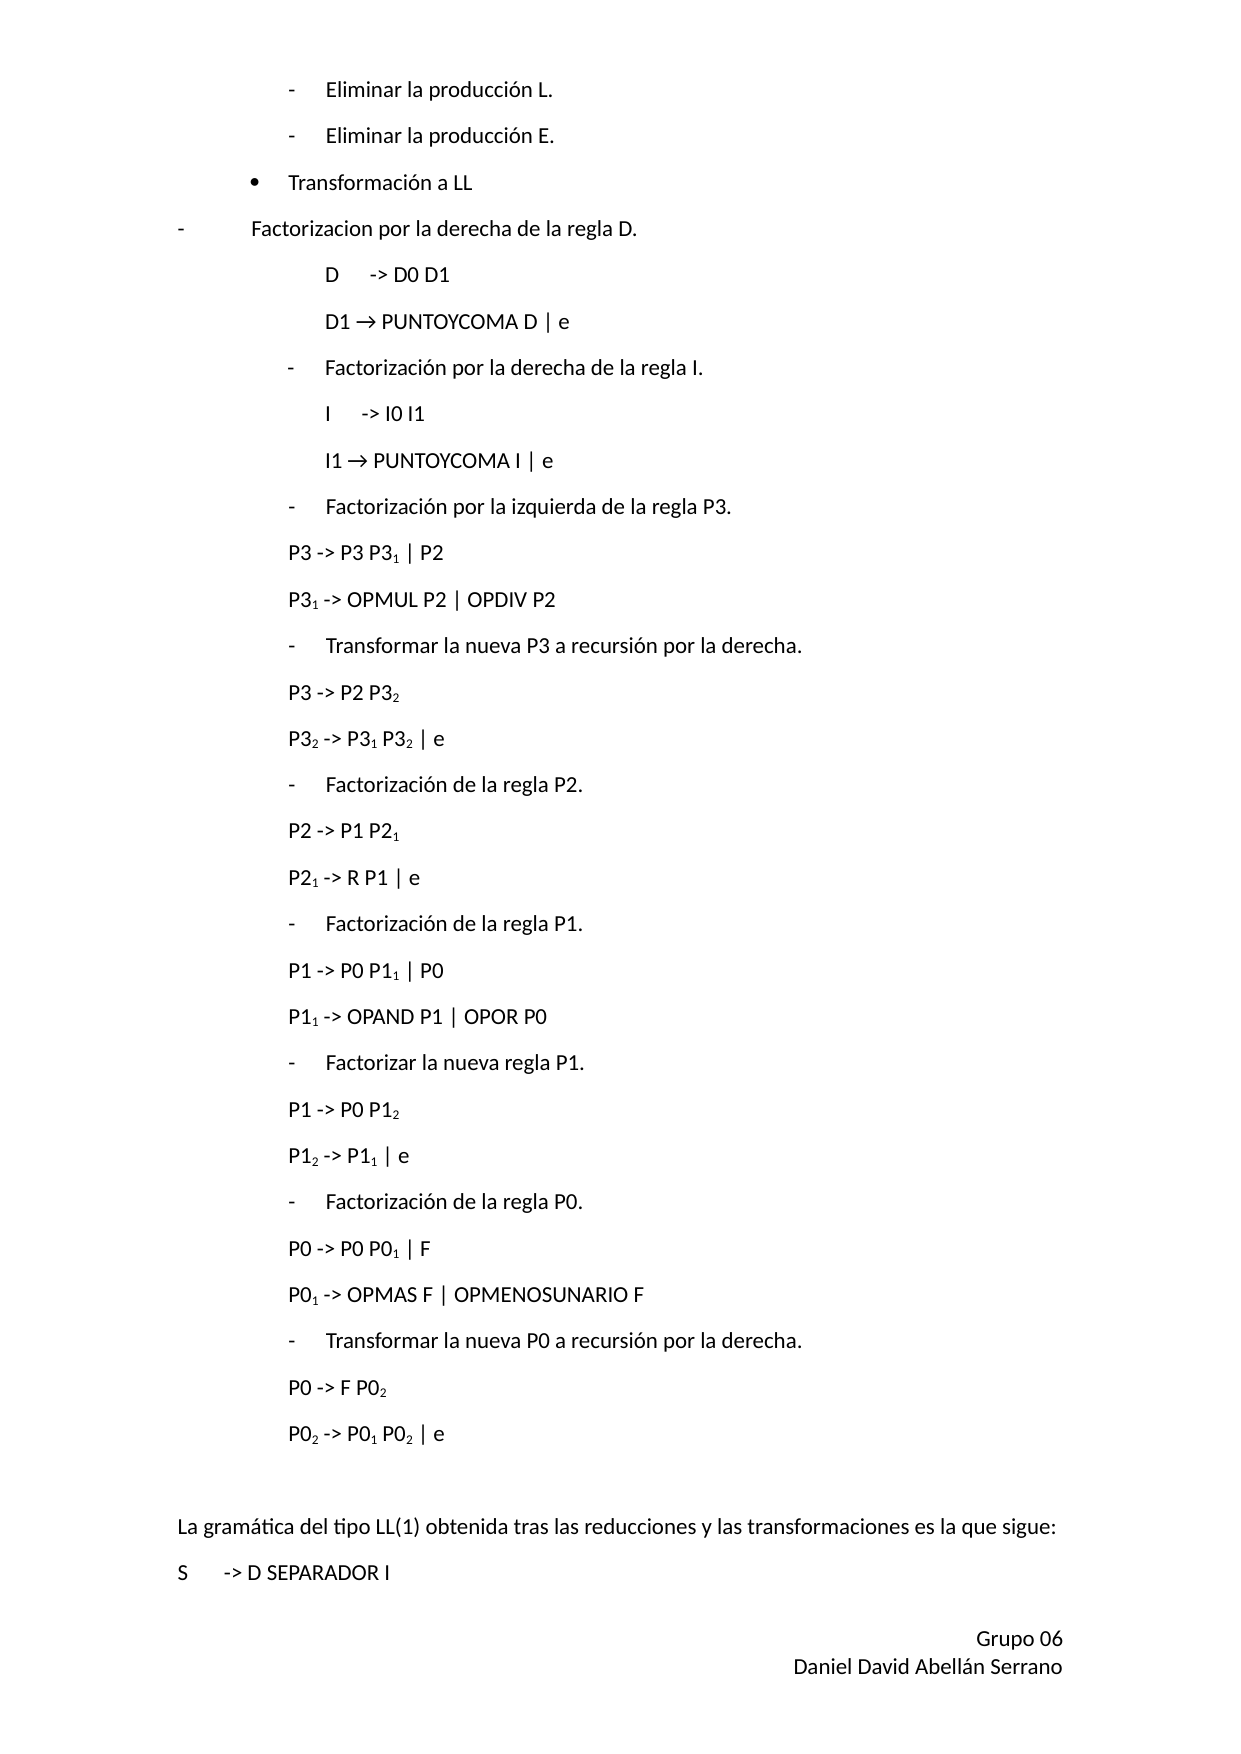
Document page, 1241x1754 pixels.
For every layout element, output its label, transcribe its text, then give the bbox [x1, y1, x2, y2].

list Transformar la nueva P0 a recursión por la derecha. [288, 1327, 1063, 1354]
text P02 -> P01 P02 | e [288, 1419, 1063, 1447]
text D -> D0 D1 [177, 260, 1063, 288]
text P31 -> OPMUL P2 | OPDIV P2 [288, 585, 1063, 613]
text - Factorización por la derecha de la regla I. [177, 353, 1063, 381]
list Factorizar la nueva regla P1. [288, 1048, 1063, 1076]
list Transformar la nueva P3 a recursión por la derecha. [288, 631, 1063, 659]
list Eliminar la producción E. [288, 121, 1063, 149]
text S -> D SEPARADOR I [177, 1558, 1063, 1586]
text - Factorizacion por la derecha de la regla D. [177, 214, 1063, 242]
text P3 -> P3 P31 | P2 [288, 538, 1063, 567]
text P21 -> R P1 | e [288, 863, 1063, 891]
text P0 -> F P02 [288, 1373, 1063, 1401]
text I -> I0 I1 [177, 399, 1063, 427]
list Eliminar la producción L. [288, 75, 1063, 103]
text P01 -> OPMAS F | OPMENOSUNARIO F [288, 1280, 1063, 1308]
text La gramática del tipo LL(1) obtenida tras las reducciones y las transformaciones es la que sigue: [177, 1512, 1063, 1540]
text P12 -> P11 | e [288, 1141, 1063, 1169]
list Factorización de la regla P0. [288, 1187, 1063, 1216]
list Factorización por la izquierda de la regla P3. [288, 492, 1063, 520]
text D1 → PUNTOYCOMA D | e [177, 307, 1063, 335]
text P1 -> P0 P11 | P0 [288, 956, 1063, 984]
text I1 → PUNTOYCOMA I | e [177, 446, 1063, 474]
text P1 -> P0 P12 [288, 1095, 1063, 1123]
list Factorización de la regla P1. [288, 909, 1063, 937]
text P2 -> P1 P21 [288, 817, 1063, 845]
list Transformación a LL [251, 168, 1063, 196]
text P0 -> P0 P01 | F [288, 1234, 1063, 1262]
text P3 -> P2 P32 [288, 678, 1063, 706]
text P32 -> P31 P32 | e [288, 724, 1063, 752]
text P11 -> OPAND P1 | OPOR P0 [288, 1002, 1063, 1030]
list Factorización de la regla P2. [288, 770, 1063, 798]
